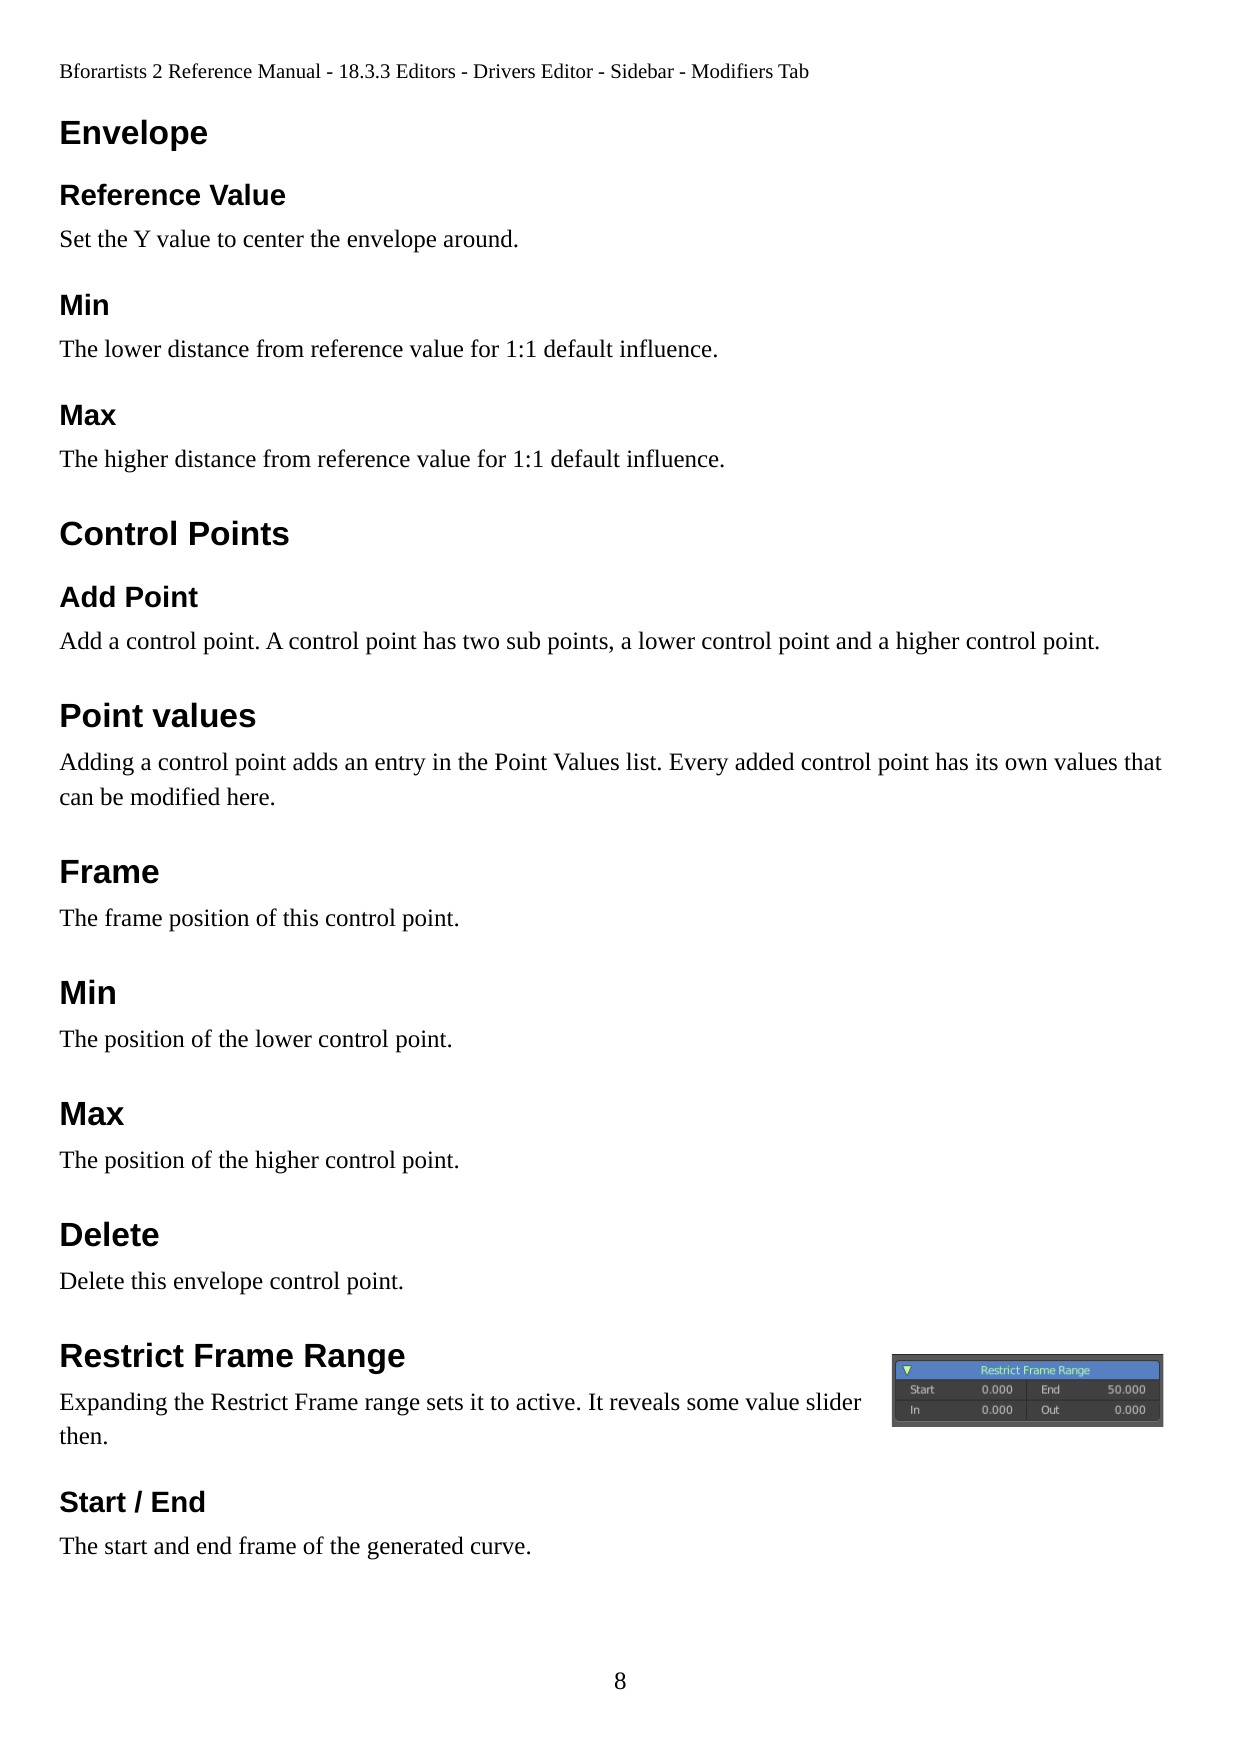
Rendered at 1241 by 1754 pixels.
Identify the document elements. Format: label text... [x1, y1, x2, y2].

picture [891, 1354, 1164, 1427]
text The position of the lower control point. [59, 1024, 1181, 1053]
subtitle Max [59, 398, 1181, 432]
text The higher distance from reference value for 1:1 default influence. [59, 444, 1181, 473]
text Add a control point. A control point has two sub points, a lower control point and a higher control point. [59, 626, 1181, 655]
text The start and end frame of the generated curve. [59, 1531, 1181, 1560]
subtitle Delete [59, 1215, 1181, 1253]
subtitle Restrict Frame Range [59, 1336, 1181, 1374]
text Expanding the Restrict Frame range sets it to active. It reveals some value slider then. [59, 1387, 1181, 1450]
subtitle Envelope [59, 113, 1181, 151]
text The lower distance from reference value for 1:1 default influence. [59, 334, 1181, 363]
text Adding a control point adds an entry in the Point Values list. Every added control point has its own values that can be modified here. [59, 747, 1181, 811]
subtitle Control Points [59, 514, 1181, 553]
subtitle Start / End [59, 1485, 1181, 1519]
subtitle Min [59, 288, 1181, 322]
text The frame position of this control point. [59, 903, 1181, 932]
subtitle Reference Value [59, 178, 1181, 212]
subtitle Frame [59, 852, 1181, 890]
text Set the Y value to center the envelope around. [59, 224, 1181, 253]
subtitle Point values [59, 696, 1181, 735]
text The position of the higher control point. [59, 1145, 1181, 1174]
subtitle Add Point [59, 580, 1181, 614]
subtitle Min [59, 973, 1181, 1011]
text Delete this envelope control point. [59, 1266, 1181, 1295]
subtitle Max [59, 1094, 1181, 1132]
